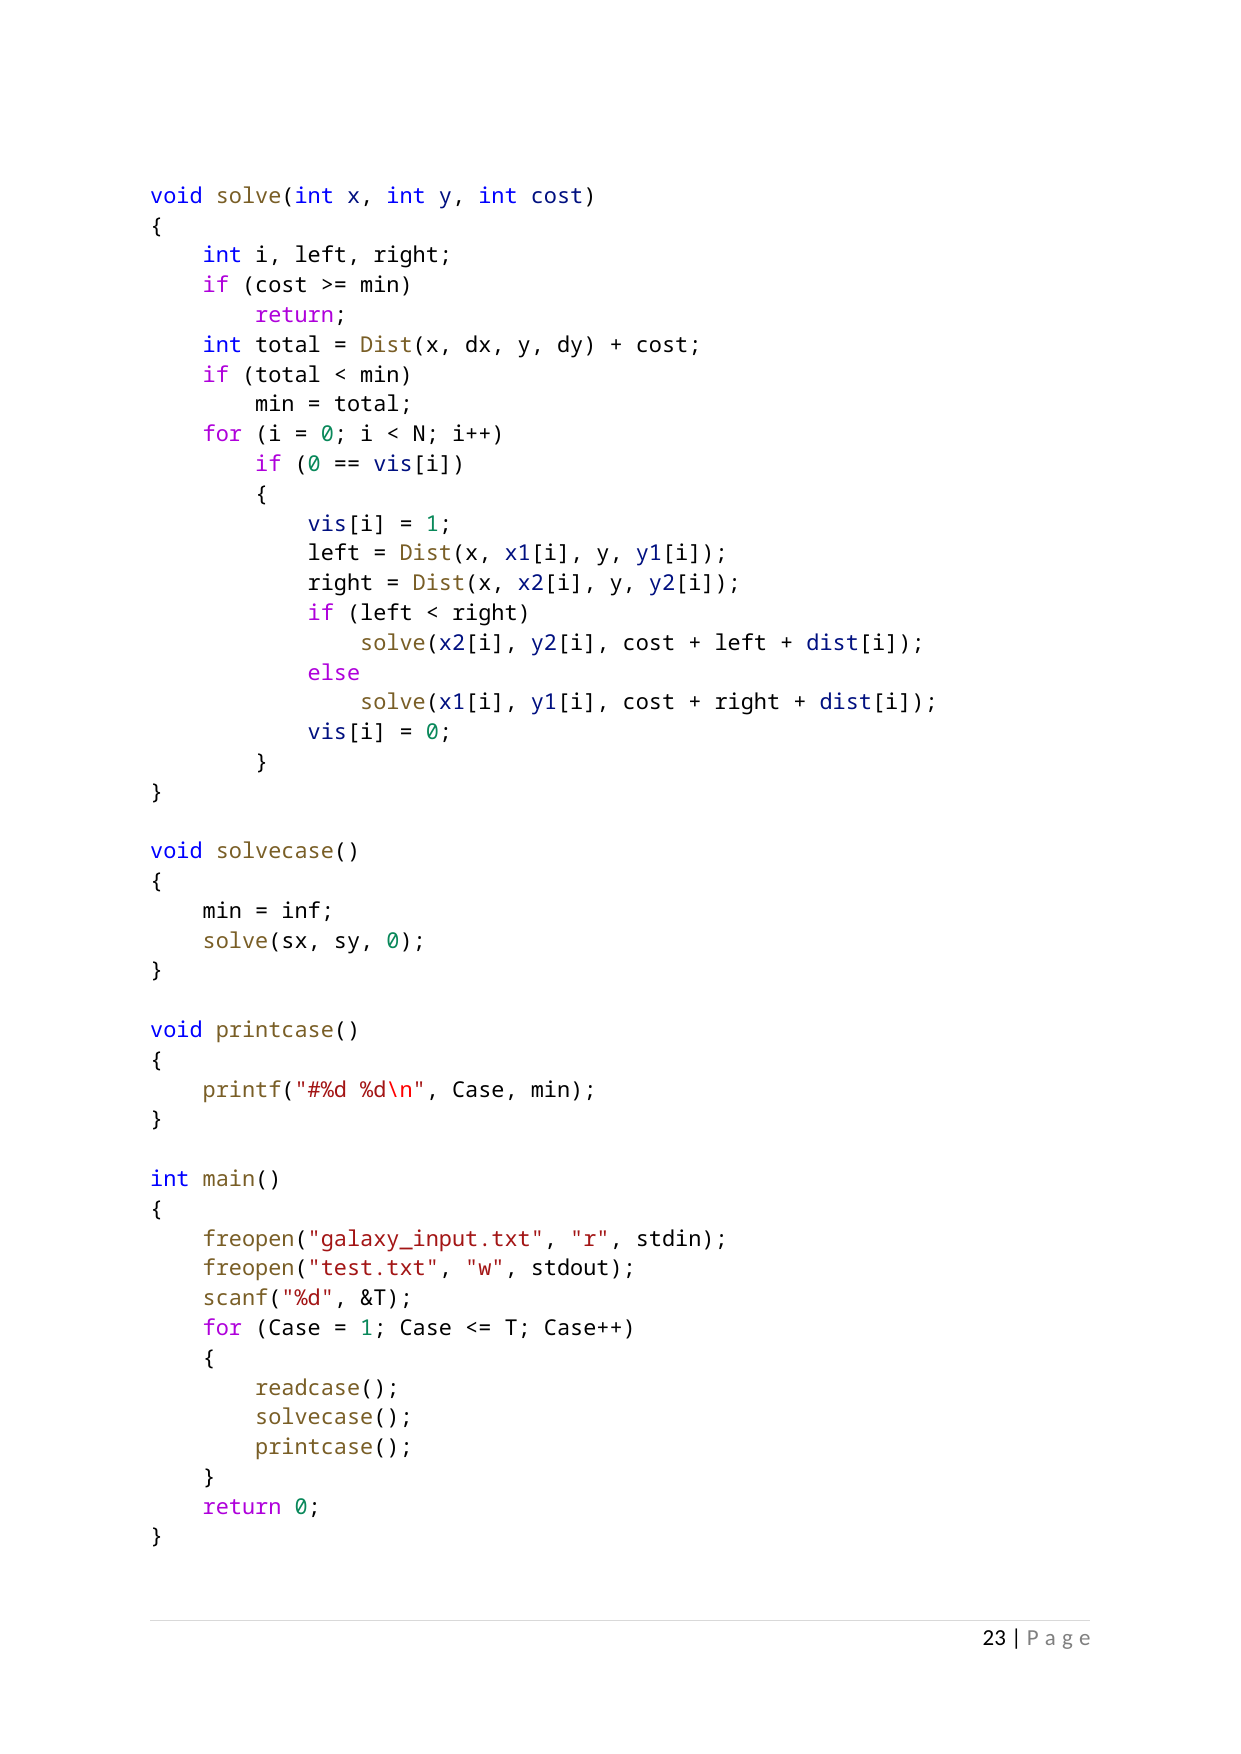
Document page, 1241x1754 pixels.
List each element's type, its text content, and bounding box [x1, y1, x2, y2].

text int i, left, right; [150, 239, 1090, 269]
text solve(sx, sy, 0); [150, 924, 1090, 954]
text min = inf; [150, 895, 1090, 924]
text scanf("%d", &T); [150, 1282, 1090, 1312]
text vis[i] = 0; [150, 716, 1090, 746]
text printf("#%d %d\n", Case, min); [150, 1073, 1090, 1103]
text printcase(); [150, 1431, 1090, 1461]
text return 0; [150, 1491, 1090, 1520]
text readcase(); [150, 1371, 1090, 1401]
text void solvecase() [150, 835, 1090, 865]
text { [150, 478, 1090, 507]
text { [150, 1193, 1090, 1222]
text { [150, 865, 1090, 895]
text int main() [150, 1163, 1090, 1193]
text if (cost >= min) [150, 269, 1090, 299]
text right = Dist(x, x2[i], y, y2[i]); [150, 567, 1090, 597]
text void solve(int x, int y, int cost) [150, 180, 1090, 209]
text solve(x1[i], y1[i], cost + right + dist[i]); [150, 686, 1090, 716]
text { [150, 209, 1090, 239]
text int total = Dist(x, dx, y, dy) + cost; [150, 329, 1090, 358]
text void printcase() [150, 1014, 1090, 1044]
text { [150, 1342, 1090, 1371]
text vis[i] = 1; [150, 507, 1090, 537]
text } [150, 1520, 1090, 1550]
text } [150, 1461, 1090, 1491]
text { [150, 1044, 1090, 1073]
text for (Case = 1; Case <= T; Case++) [150, 1312, 1090, 1342]
text left = Dist(x, x1[i], y, y1[i]); [150, 537, 1090, 567]
text freopen("galaxy_input.txt", "r", stdin); [150, 1222, 1090, 1252]
text for (i = 0; i < N; i++) [150, 418, 1090, 448]
text if (0 == vis[i]) [150, 448, 1090, 478]
text } [150, 1103, 1090, 1133]
text } [150, 954, 1090, 984]
text return; [150, 299, 1090, 329]
text min = total; [150, 388, 1090, 418]
text if (total < min) [150, 358, 1090, 388]
text solvecase(); [150, 1401, 1090, 1431]
text solve(x2[i], y2[i], cost + left + dist[i]); [150, 627, 1090, 656]
text if (left < right) [150, 597, 1090, 627]
text } [150, 746, 1090, 776]
text } [150, 776, 1090, 805]
text else [150, 656, 1090, 686]
text freopen("test.txt", "w", stdout); [150, 1252, 1090, 1282]
